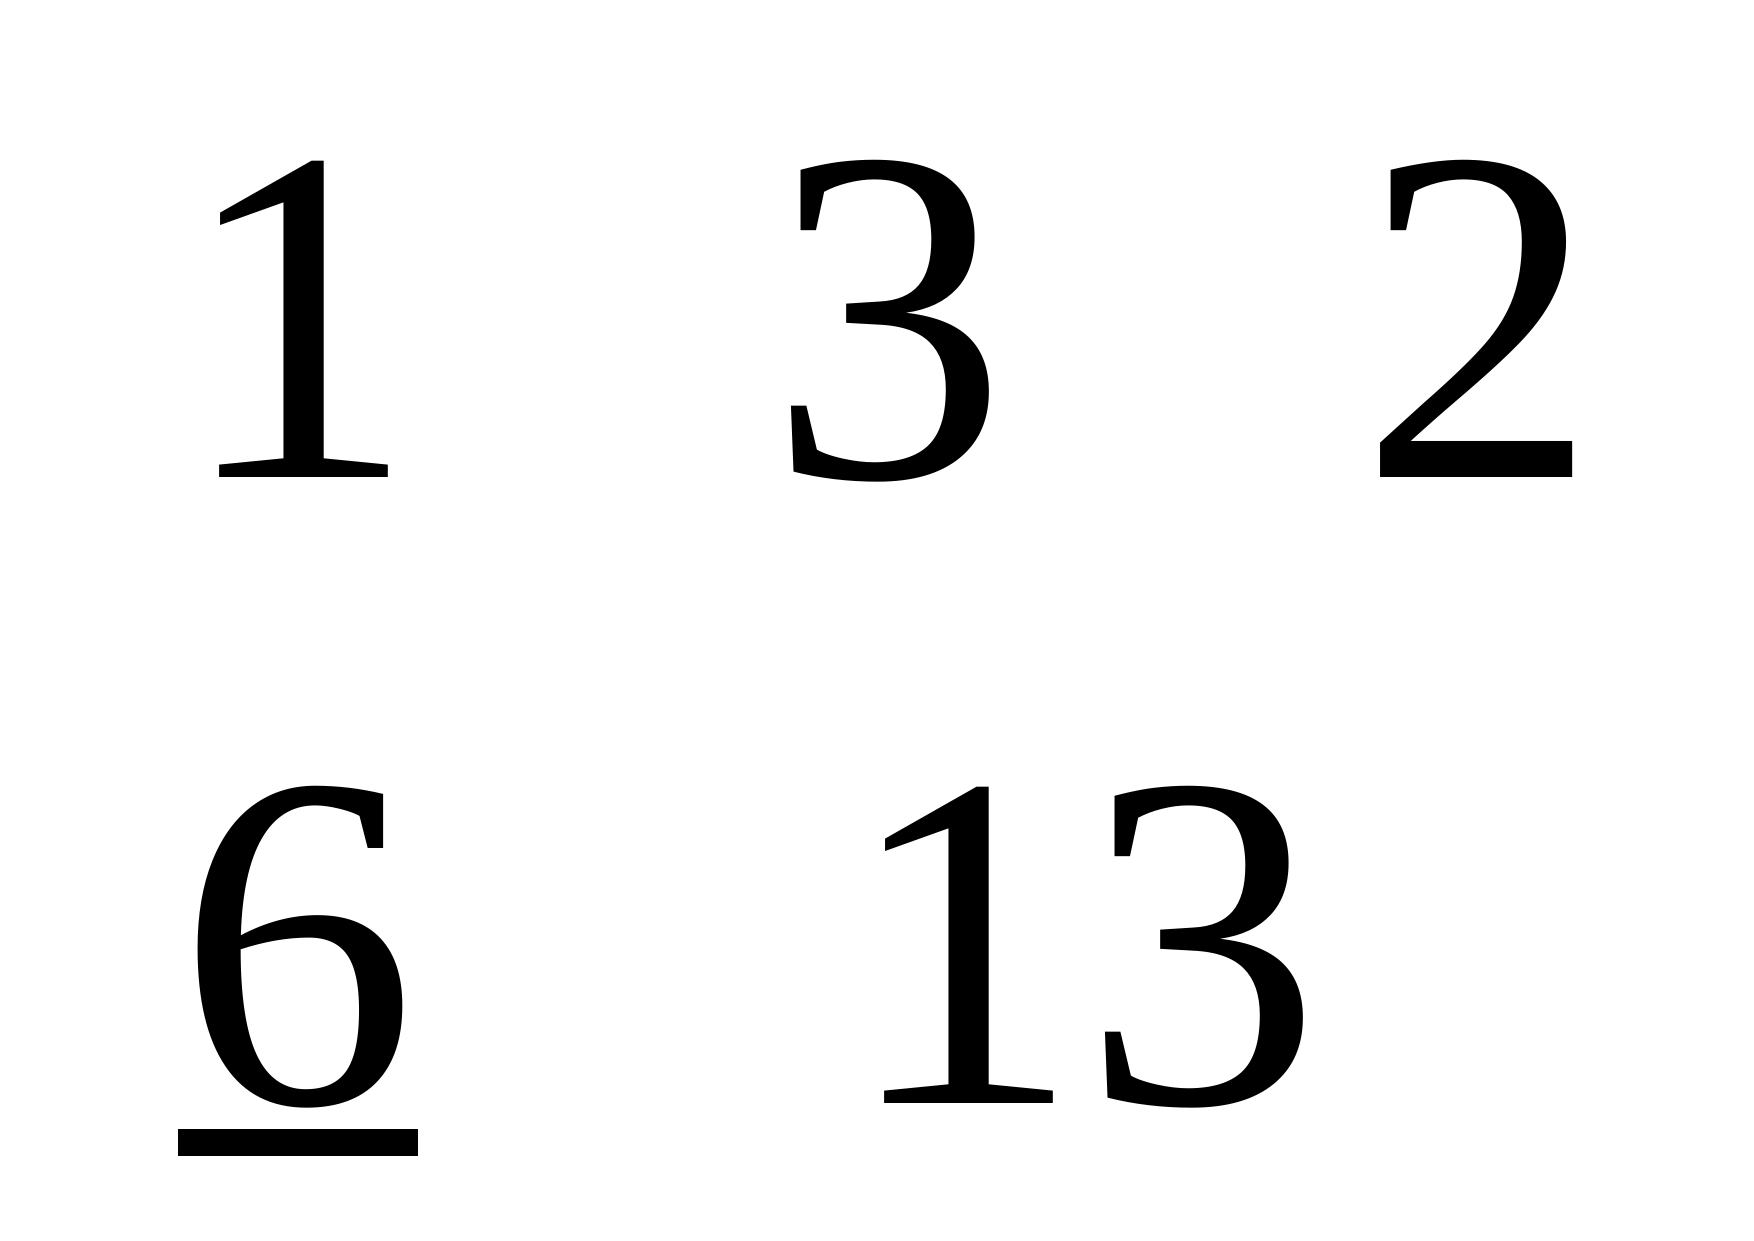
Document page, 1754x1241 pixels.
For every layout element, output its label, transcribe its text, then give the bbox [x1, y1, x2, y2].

text 6 13 [30, 656, 1724, 1207]
text 1 3 2 [30, 30, 1724, 581]
